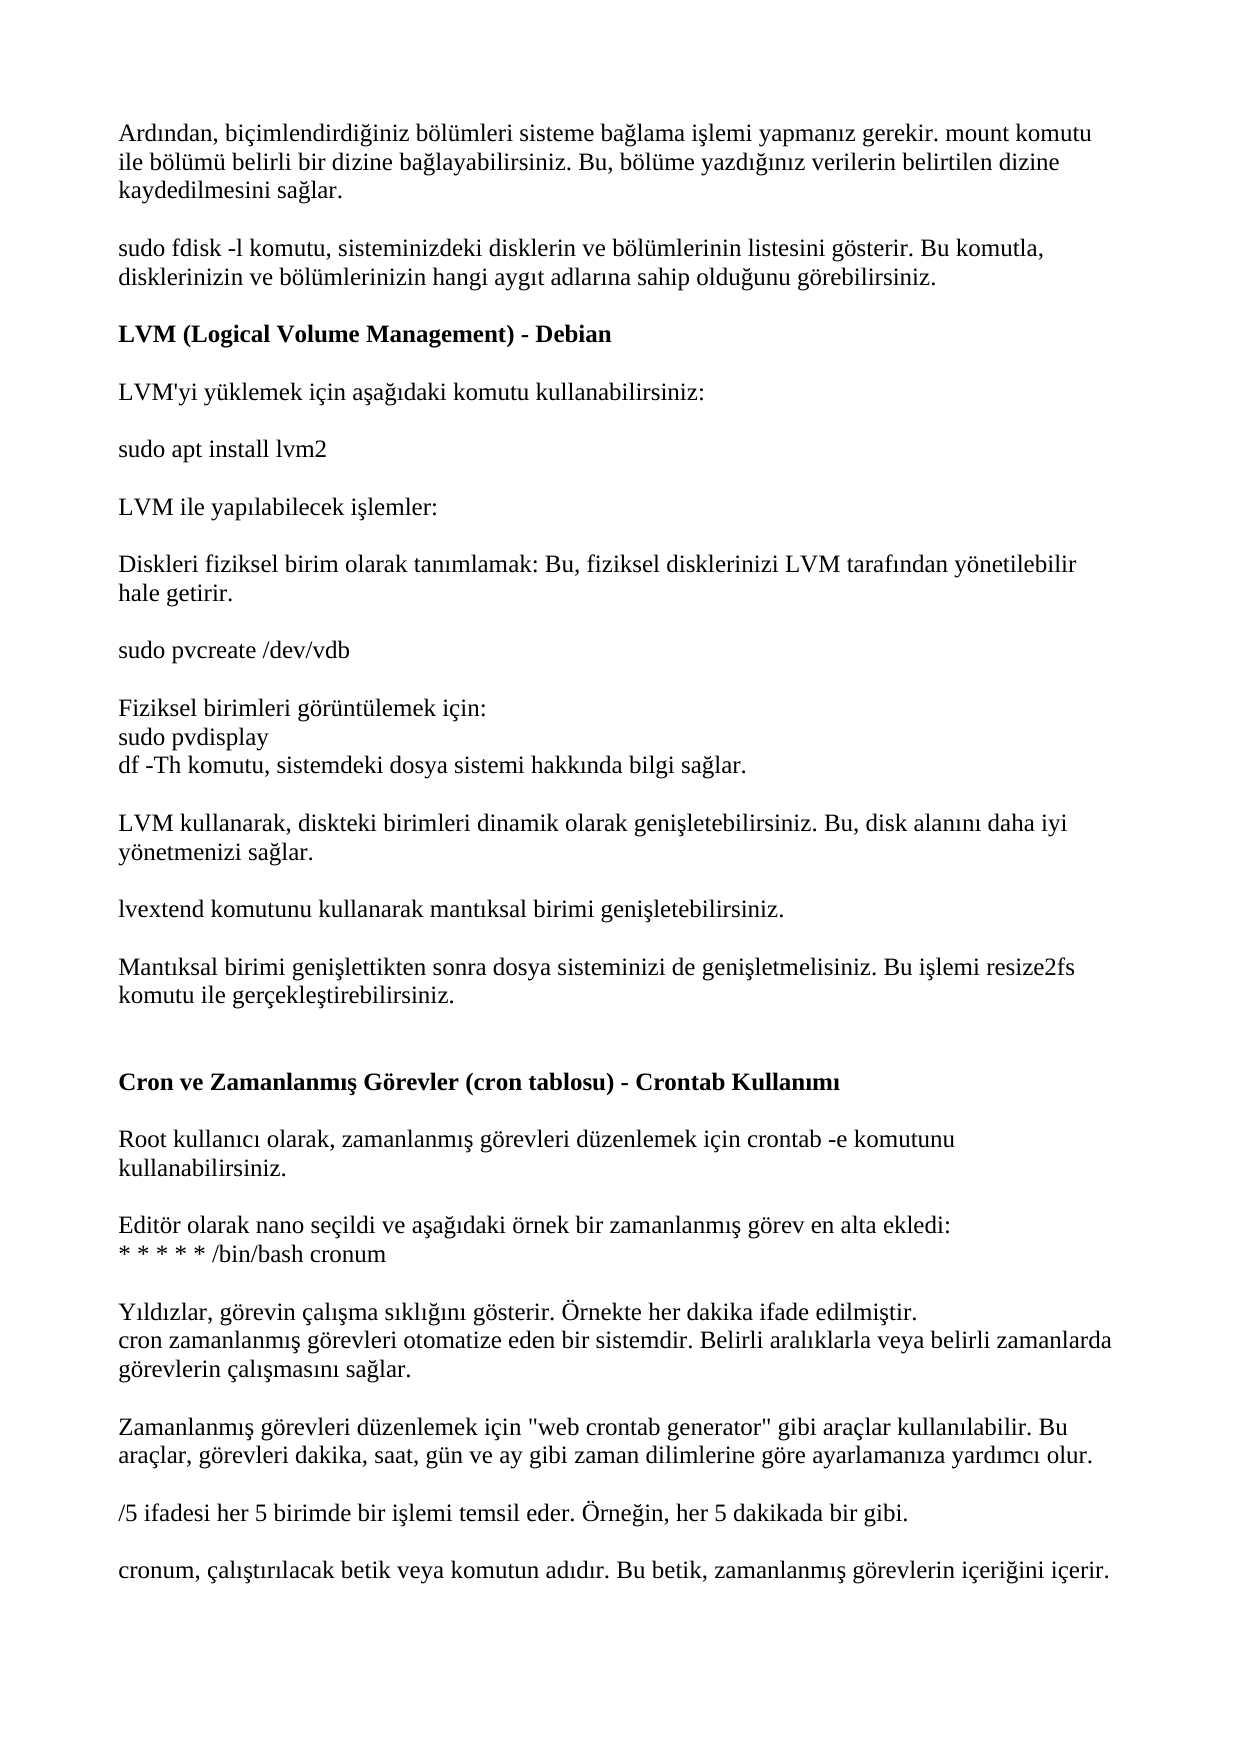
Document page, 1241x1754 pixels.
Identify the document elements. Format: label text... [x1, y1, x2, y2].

text LVM kullanarak, diskteki birimleri dinamik olarak genişletebilirsiniz. Bu, disk alanını daha iyi yönetmenizi sağlar. [118, 808, 1122, 866]
text LVM'yi yüklemek için aşağıdaki komutu kullanabilirsiniz: [118, 377, 1122, 406]
text * * * * * /bin/bash cronum [118, 1239, 1122, 1268]
text Zamanlanmış görevleri düzenlemek için "web crontab generator" gibi araçlar kullanılabilir. Bu araçlar, görevleri dakika, saat, gün ve ay gibi zaman dilimlerine göre ayarlamanıza yardımcı olur. [118, 1412, 1122, 1469]
text sudo pvdisplay [118, 722, 1122, 751]
text LVM (Logical Volume Management) - Debian [118, 319, 1122, 348]
text sudo pvcreate /dev/vdb [118, 636, 1122, 664]
text Diskleri fiziksel birim olarak tanımlamak: Bu, fiziksel disklerinizi LVM tarafından yönetilebilir hale getirir. [118, 549, 1122, 607]
text Cron ve Zamanlanmış Görevler (cron tablosu) - Crontab Kullanımı [118, 1067, 1122, 1096]
text Root kullanıcı olarak, zamanlanmış görevleri düzenlemek için crontab -e komutunu kullanabilirsiniz. [118, 1124, 1122, 1182]
text Yıldızlar, görevin çalışma sıklığını gösterir. Örnekte her dakika ifade edilmiştir. [118, 1297, 1122, 1326]
text LVM ile yapılabilecek işlemler: [118, 492, 1122, 521]
text df -Th komutu, sistemdeki dosya sistemi hakkında bilgi sağlar. [118, 751, 1122, 779]
text sudo apt install lvm2 [118, 434, 1122, 463]
text Ardından, biçimlendirdiğiniz bölümleri sisteme bağlama işlemi yapmanız gerekir. mount komutu ile bölümü belirli bir dizine bağlayabilirsiniz. Bu, bölüme yazdığınız verilerin belirtilen dizine kaydedilmesini sağlar. [118, 118, 1122, 204]
text cron zamanlanmış görevleri otomatize eden bir sistemdir. Belirli aralıklarla veya belirli zamanlarda görevlerin çalışmasını sağlar. [118, 1326, 1122, 1383]
text cronum, çalıştırılacak betik veya komutun adıdır. Bu betik, zamanlanmış görevlerin içeriğini içerir. [118, 1556, 1122, 1584]
text Mantıksal birimi genişlettikten sonra dosya sisteminizi de genişletmelisiniz. Bu işlemi resize2fs komutu ile gerçekleştirebilirsiniz. [118, 952, 1122, 1009]
text sudo fdisk -l komutu, sisteminizdeki disklerin ve bölümlerinin listesini gösterir. Bu komutla, disklerinizin ve bölümlerinizin hangi aygıt adlarına sahip olduğunu görebilirsiniz. [118, 233, 1122, 291]
text Fiziksel birimleri görüntülemek için: [118, 693, 1122, 722]
text Editör olarak nano seçildi ve aşağıdaki örnek bir zamanlanmış görev en alta ekledi: [118, 1211, 1122, 1239]
text lvextend komutunu kullanarak mantıksal birimi genişletebilirsiniz. [118, 894, 1122, 923]
text /5 ifadesi her 5 birimde bir işlemi temsil eder. Örneğin, her 5 dakikada bir gibi. [118, 1498, 1122, 1527]
